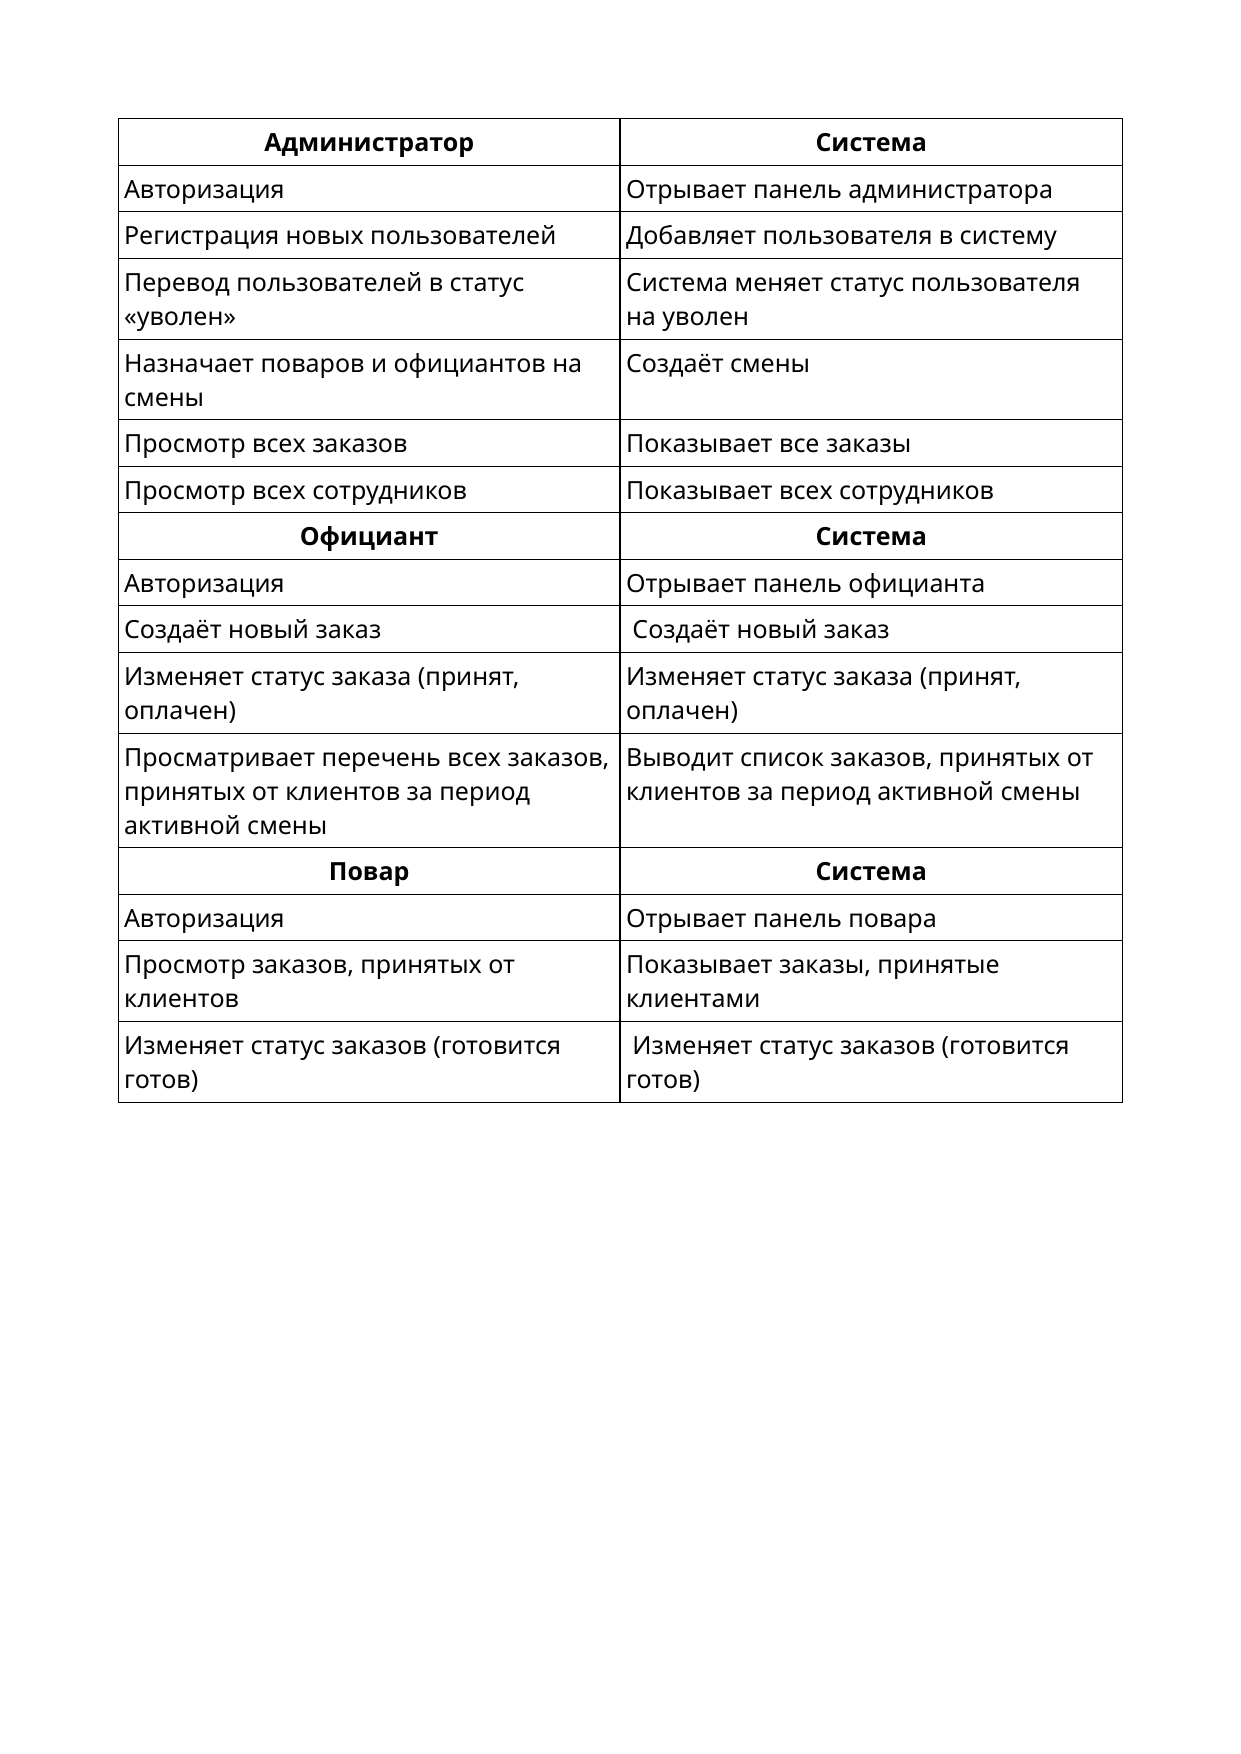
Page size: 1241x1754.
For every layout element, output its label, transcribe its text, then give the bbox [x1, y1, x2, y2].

table_cell Перевод пользователей в статус «уволен» [119, 259, 619, 338]
table_cell Изменяет статус заказа (принят, оплачен) [621, 653, 1122, 732]
table_cell Показывает всех сотрудников [621, 467, 1122, 512]
table_cell Официант [119, 513, 619, 559]
table_cell Просмотр всех сотрудников [119, 467, 619, 512]
table_cell Система меняет статус пользователя на уволен [621, 259, 1122, 338]
table_cell Просматривает перечень всех заказов, принятых от клиентов за период активной смены [119, 734, 619, 847]
table_cell Авторизация [119, 166, 619, 211]
table_cell Отрывает панель администратора [621, 166, 1122, 211]
table_header Администратор [119, 119, 619, 165]
table_cell Выводит список заказов, принятых от клиентов за период активной смены [621, 734, 1122, 847]
table_cell Изменяет статус заказов (готовится готов) [119, 1022, 619, 1102]
table_cell Показывает все заказы [621, 420, 1122, 466]
table_cell Повар [119, 848, 619, 894]
table_cell Авторизация [119, 560, 619, 605]
table_cell Система [621, 513, 1122, 559]
table_cell Отрывает панель повара [621, 895, 1122, 940]
table_cell Просмотр заказов, принятых от клиентов [119, 941, 619, 1021]
table_cell Авторизация [119, 895, 619, 940]
table_cell Назначает поваров и официантов на смены [119, 340, 619, 419]
table_cell Просмотр всех заказов [119, 420, 619, 466]
table_cell Создаёт новый заказ [621, 606, 1122, 652]
table_cell Добавляет пользователя в систему [621, 212, 1122, 258]
table_cell Отрывает панель официанта [621, 560, 1122, 605]
table_cell Система [621, 848, 1122, 894]
table_cell Изменяет статус заказа (принят, оплачен) [119, 653, 619, 732]
table_cell Изменяет статус заказов (готовится готов) [621, 1022, 1122, 1102]
table_header Система [621, 119, 1122, 165]
table_cell Показывает заказы, принятые клиентами [621, 941, 1122, 1021]
table_cell Создаёт новый заказ [119, 606, 619, 652]
table_cell Создаёт смены [621, 340, 1122, 419]
table_cell Регистрация новых пользователей [119, 212, 619, 258]
